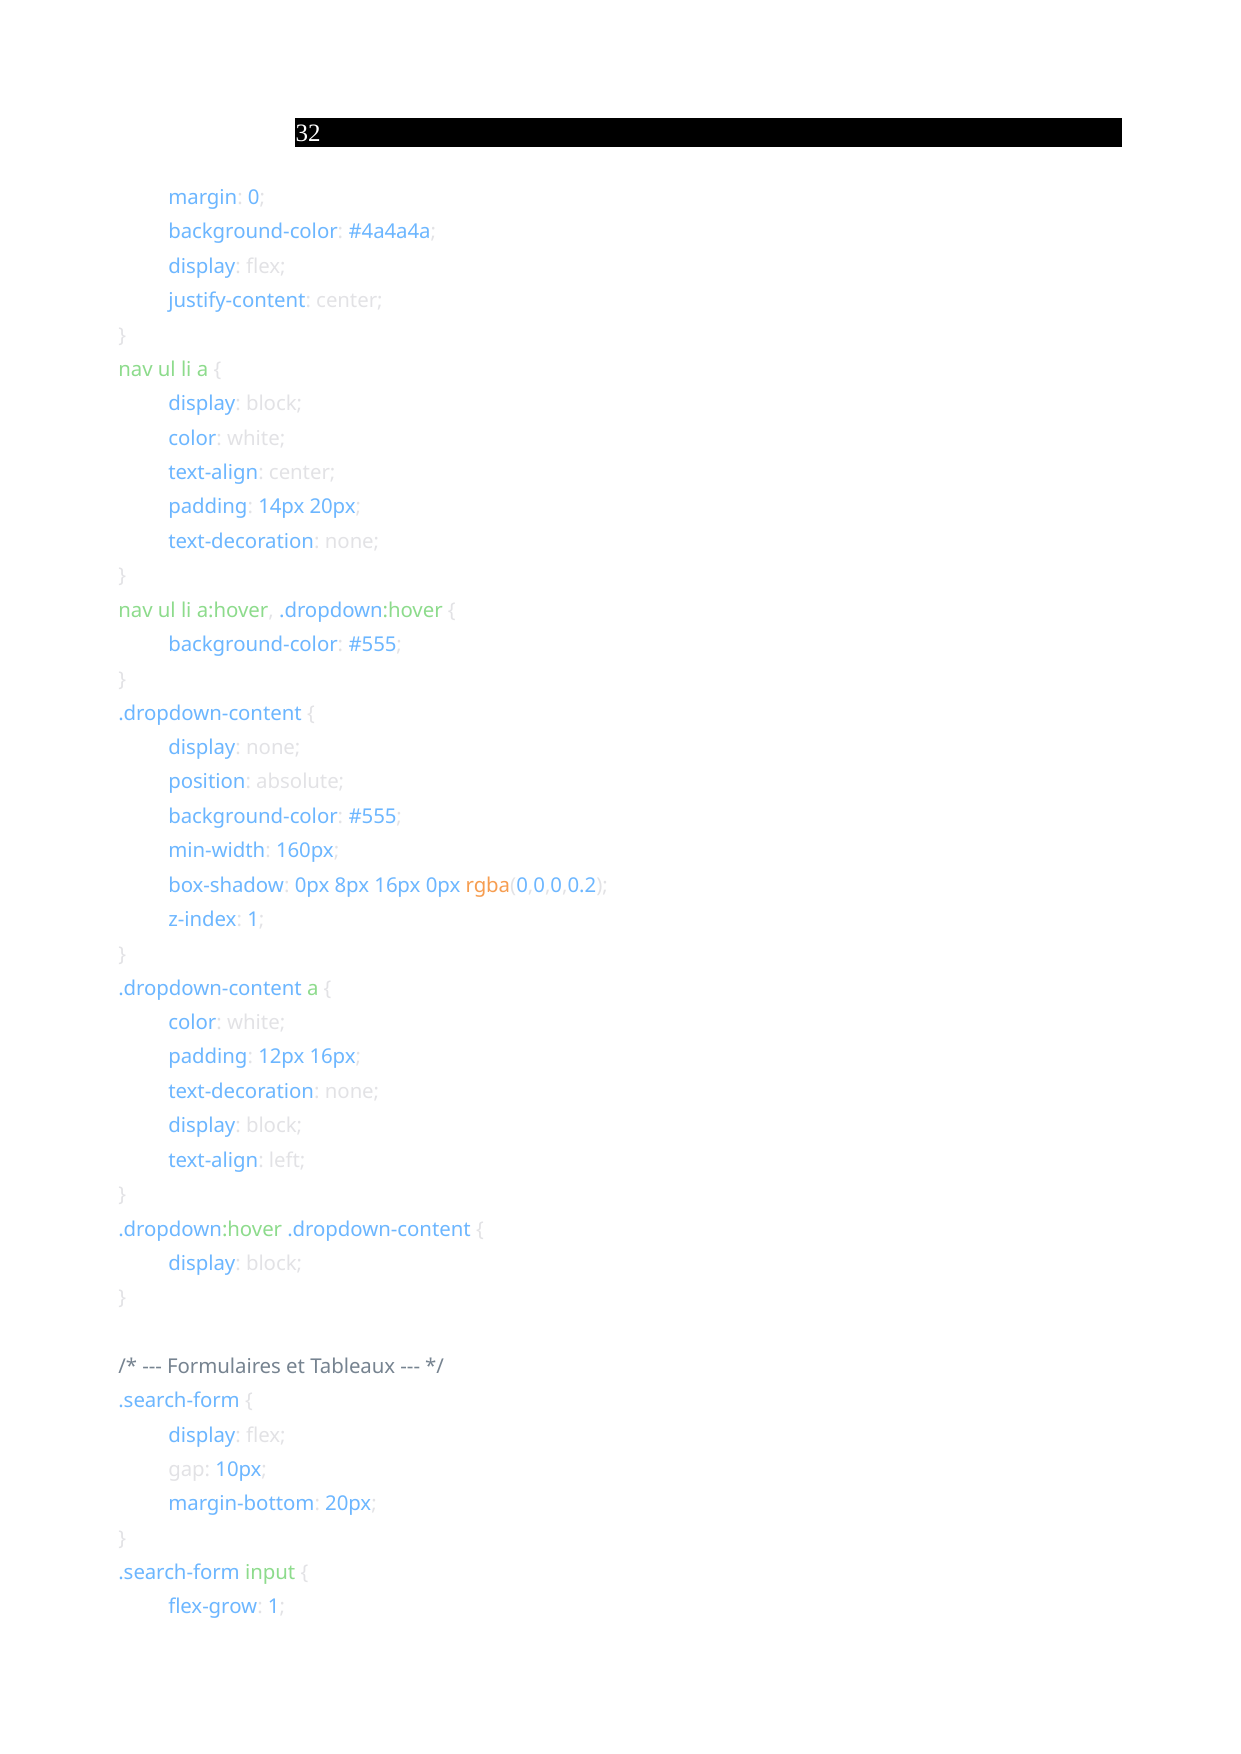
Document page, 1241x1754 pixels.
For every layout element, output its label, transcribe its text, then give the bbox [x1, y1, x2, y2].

text display: flex; [118, 245, 1122, 279]
text box-shadow: 0px 8px 16px 0px rgba(0,0,0,0.2); [118, 864, 1122, 898]
text .search-form input { [118, 1551, 1122, 1586]
text gap: 10px; [118, 1448, 1122, 1483]
text } [118, 1517, 1122, 1551]
text background-color: #555; [118, 623, 1122, 658]
text color: white; [118, 1001, 1122, 1036]
text text-decoration: none; [118, 520, 1122, 554]
text padding: 12px 16px; [118, 1036, 1122, 1070]
text display: block; [118, 1242, 1122, 1276]
text nav ul li a:hover, .dropdown:hover { [118, 589, 1122, 623]
text text-align: left; [118, 1139, 1122, 1173]
text } [118, 1276, 1122, 1311]
text min-width: 160px; [118, 829, 1122, 864]
text display: block; [118, 1104, 1122, 1139]
text display: flex; [118, 1414, 1122, 1448]
text margin: 0; [118, 176, 1122, 211]
text .dropdown-content { [118, 692, 1122, 726]
text } [118, 1173, 1122, 1208]
text } [118, 554, 1122, 589]
text .search-form { [118, 1379, 1122, 1414]
text background-color: #555; [118, 795, 1122, 829]
text } [118, 933, 1122, 967]
text color: white; [118, 417, 1122, 451]
text flex-grow: 1; [118, 1586, 1122, 1620]
text margin-bottom: 20px; [118, 1483, 1122, 1517]
text background-color: #4a4a4a; [118, 211, 1122, 245]
text /* --- Formulaires et Tableaux --- */ [118, 1345, 1122, 1379]
text text-decoration: none; [118, 1070, 1122, 1104]
text display: block; [118, 383, 1122, 417]
text display: none; [118, 726, 1122, 761]
text text-align: center; [118, 451, 1122, 486]
text } [118, 314, 1122, 348]
text .dropdown:hover .dropdown-content { [118, 1208, 1122, 1242]
text } [118, 658, 1122, 692]
text justify-content: center; [118, 279, 1122, 314]
text .dropdown-content a { [118, 967, 1122, 1001]
text nav ul li a { [118, 348, 1122, 383]
text position: absolute; [118, 761, 1122, 795]
text padding: 14px 20px; [118, 486, 1122, 520]
text z-index: 1; [118, 898, 1122, 933]
